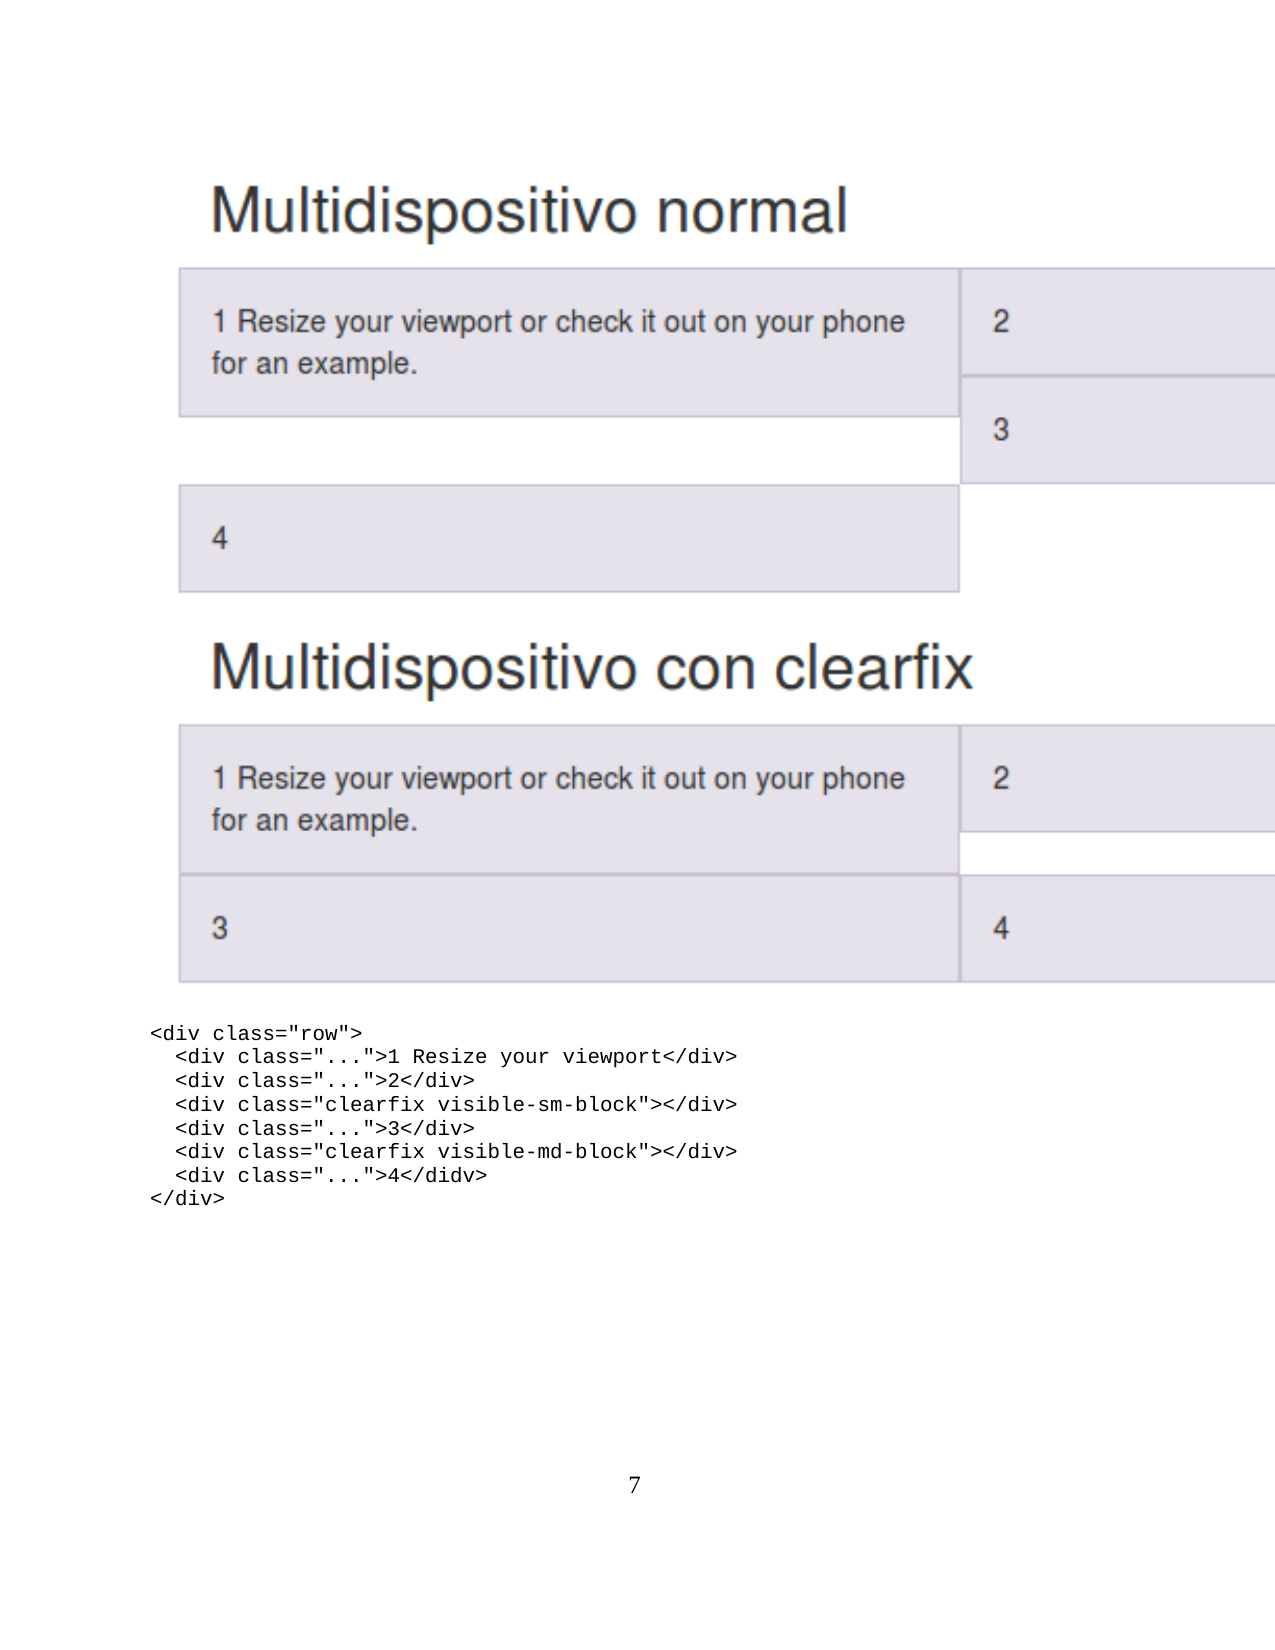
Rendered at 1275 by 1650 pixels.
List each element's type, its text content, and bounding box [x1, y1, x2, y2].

picture [150, 150, 1275, 1023]
text <div class="...">1 Resize your viewport</div> [150, 1047, 1125, 1070]
text <div class="...">2</div> [150, 1070, 1125, 1094]
text </div> [150, 1188, 1125, 1212]
text <div class="...">3</div> [150, 1117, 1125, 1141]
text <div class="clearfix visible-md-block"></div> [150, 1141, 1125, 1165]
text <div class="...">4</didv> [150, 1165, 1125, 1188]
text <div class="clearfix visible-sm-block"></div> [150, 1094, 1125, 1117]
text <div class="row"> [150, 1023, 1125, 1047]
